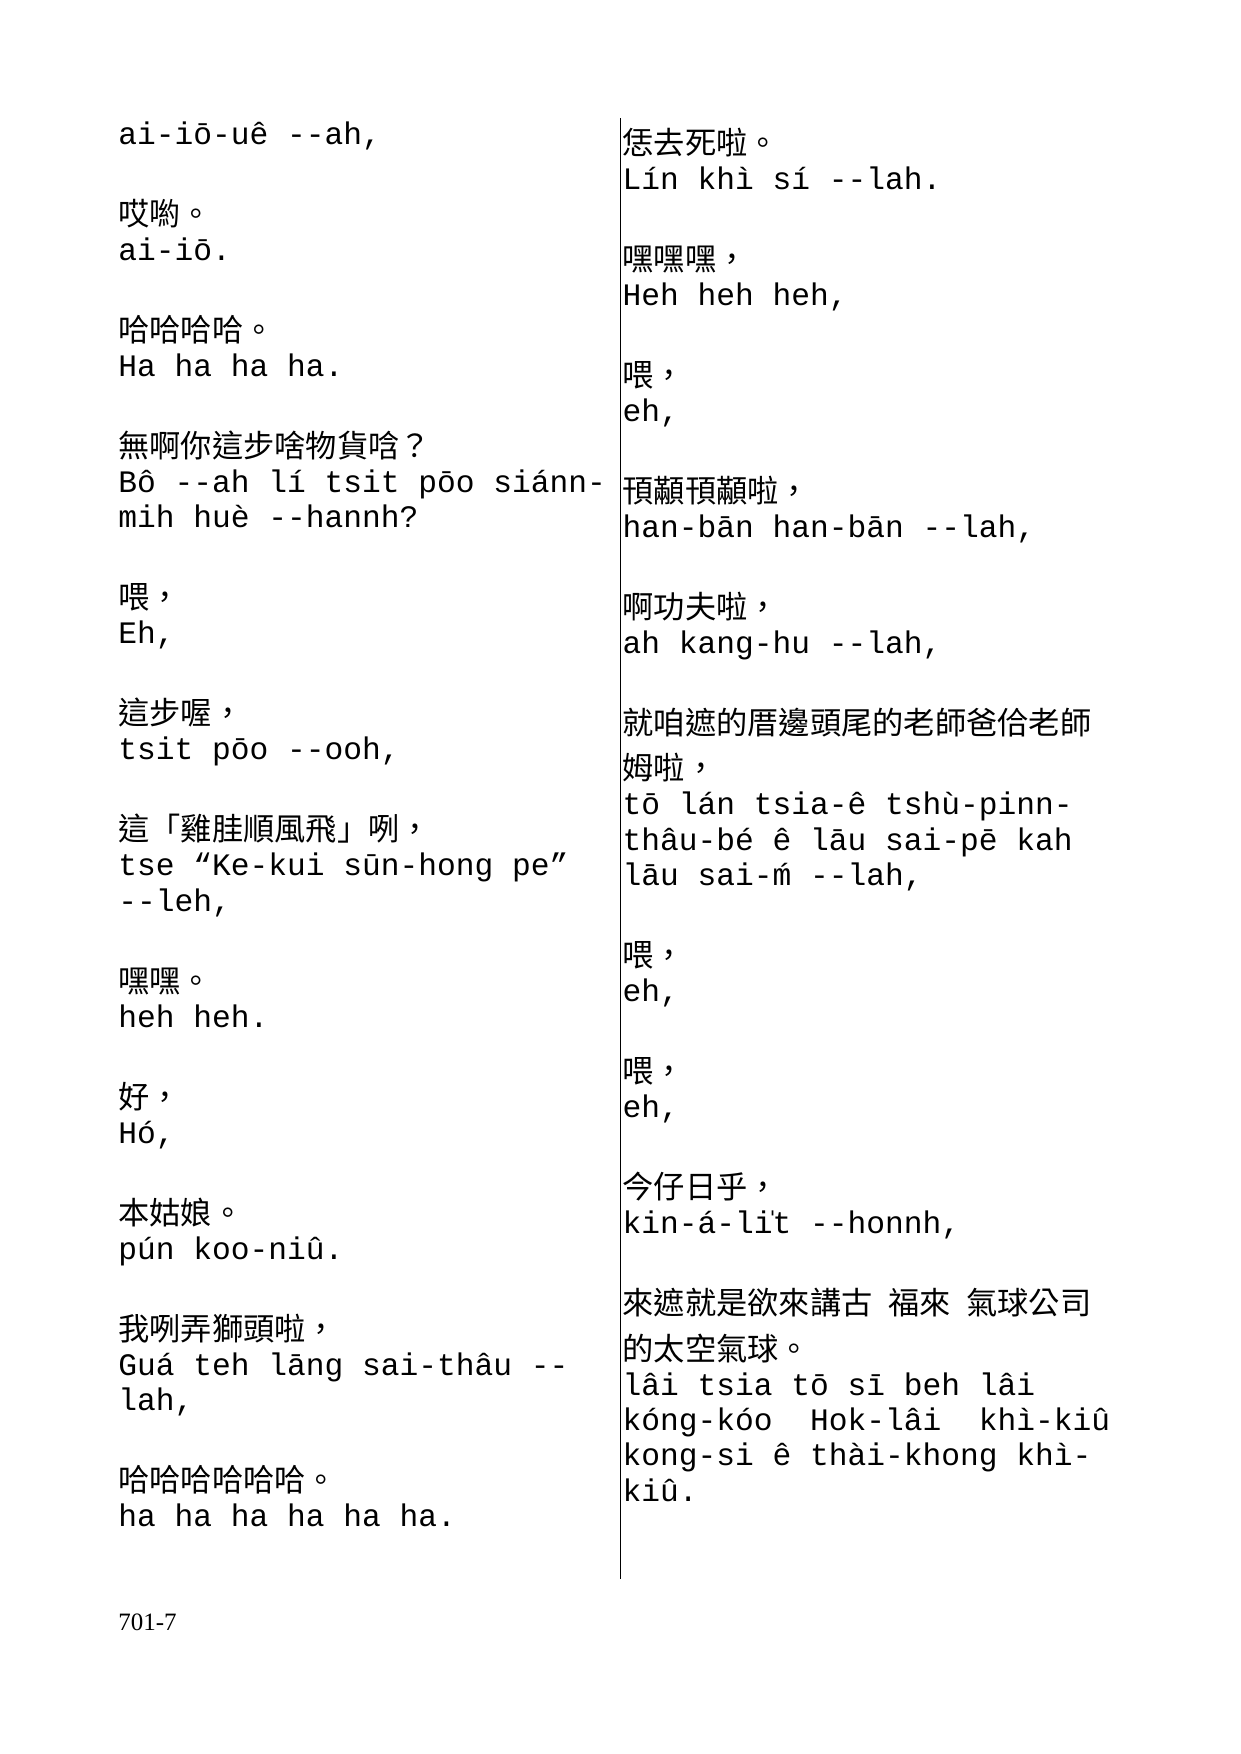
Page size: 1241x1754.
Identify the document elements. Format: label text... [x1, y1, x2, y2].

text ah kang-hu --lah, [622, 627, 1122, 663]
text 嘿嘿。 [118, 956, 618, 1001]
text 本姑娘。 [118, 1188, 618, 1233]
text 喂， [622, 1046, 1122, 1092]
text 啊功夫啦， [622, 582, 1122, 627]
text Bô --ah lí tsit pōo siánn-mih huè --hannh? [118, 466, 618, 537]
text 喂， [622, 930, 1122, 976]
text lâi tsia tō sī beh lâi kóng-kóo Hok-lâi khì-kiû kong-si ê thài-khong khì-kiû. [622, 1369, 1122, 1511]
text Guá teh lāng sai-thâu --lah, [118, 1349, 618, 1420]
text 頇顢頇顢啦， [622, 466, 1122, 511]
text ai-iō-uê --ah, [118, 118, 618, 153]
text heh heh. [118, 1001, 618, 1037]
text tsit pōo --ooh, [118, 734, 618, 769]
text 就咱遮的厝邊頭尾的老師爸佮老師姆啦， [622, 698, 1122, 789]
text 哈哈哈哈哈哈。 [118, 1456, 618, 1501]
text pún koo-niû. [118, 1233, 618, 1269]
text 嘿嘿嘿， [622, 234, 1122, 279]
text tse “Ke-kui sūn-hong pe” --leh, [118, 850, 618, 921]
text tō lán tsia-ê tshù-pinn-thâu-bé ê lāu sai-pē kah lāu sai-ḿ --lah, [622, 789, 1122, 895]
text 來遮就是欲來講古 福來 氣球公司的太空氣球。 [622, 1278, 1122, 1369]
text eh, [622, 1092, 1122, 1127]
text ha ha ha ha ha ha. [118, 1501, 618, 1536]
text Heh heh heh, [622, 279, 1122, 315]
text ai-iō. [118, 234, 618, 269]
text Ha ha ha ha. [118, 350, 618, 386]
text eh, [622, 395, 1122, 431]
text 今仔日乎， [622, 1162, 1122, 1208]
text Hó, [118, 1117, 618, 1153]
text Lín khì sí --lah. [622, 163, 1122, 199]
text Eh, [118, 618, 618, 653]
text 喂， [622, 350, 1122, 395]
text 無啊你這步啥物貨唅？ [118, 421, 618, 466]
text 哎喲。 [118, 189, 618, 234]
text 好， [118, 1072, 618, 1117]
text 這步喔， [118, 688, 618, 734]
text 哈哈哈哈。 [118, 305, 618, 350]
text kin-á-li̍t --honnh, [622, 1208, 1122, 1243]
text 恁去死啦。 [622, 118, 1122, 163]
text han-bān han-bān --lah, [622, 511, 1122, 547]
text eh, [622, 976, 1122, 1011]
text 這「雞胿順風飛」咧， [118, 804, 618, 850]
text 我咧弄獅頭啦， [118, 1304, 618, 1349]
text 喂， [118, 572, 618, 618]
